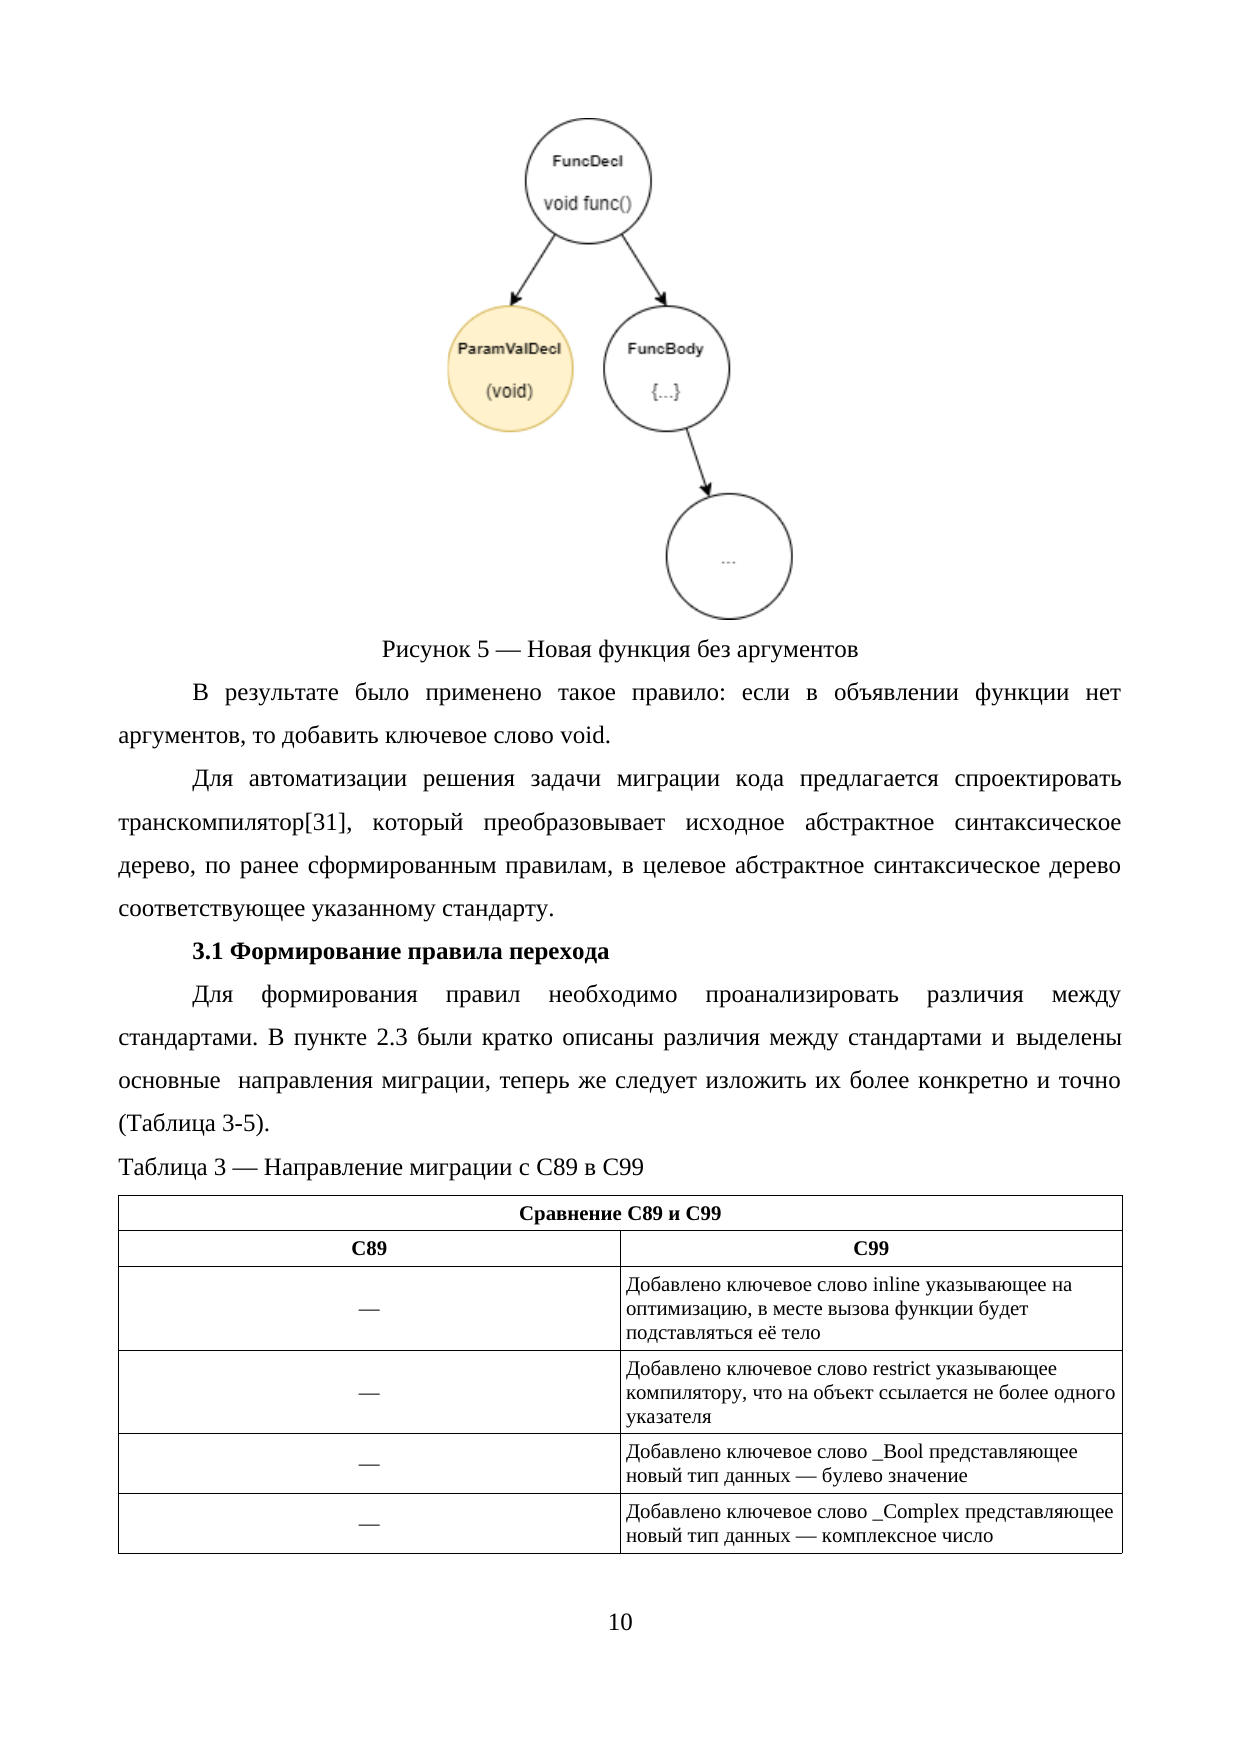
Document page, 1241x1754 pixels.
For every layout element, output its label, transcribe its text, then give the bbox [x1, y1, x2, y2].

table_cell Добавлено ключевое слово inline указывающее на оптимизацию, в месте вызова функции будет подставляться её тело [621, 1267, 1122, 1350]
text Для автоматизации решения задачи миграции кода предлагается спроектировать транскомпилятор[31], который преобразовывает исходное абстрактное синтаксическое дерево, по ранее сформированным правилам, в целевое абстрактное синтаксическое дерево соответствующее указанному стандарту. [118, 763, 1122, 922]
table_cell — [119, 1494, 620, 1553]
table_cell — [119, 1351, 620, 1433]
table_header Сравнение C89 и C99 [119, 1196, 1122, 1230]
table_cell Добавлено ключевое слово restrict указывающее компилятору, что на объект ссылается не более одного указателя [621, 1351, 1122, 1433]
text Для формирования правил необходимо проанализировать различия между стандартами. В пункте 2.3 были кратко описаны различия между стандартами и выделены основные направления миграции, теперь же следует изложить их более конкретно и точно (Таблица 3-5). [118, 979, 1122, 1137]
picture [447, 118, 793, 620]
subtitle 3.1 Формирование правила перехода [118, 936, 1122, 965]
table_cell Добавлено ключевое слово _Complex представляющее новый тип данных — комплексное число [621, 1494, 1122, 1553]
text В результате было применено такое правило: если в объявлении функции нет аргументов, то добавить ключевое слово void. [118, 677, 1122, 749]
text Таблица 3 — Направление миграции с C89 в C99 [118, 1152, 1122, 1180]
table_cell — [119, 1434, 620, 1493]
table_cell С89 [119, 1231, 620, 1266]
table_cell — [119, 1267, 620, 1350]
table_cell С99 [621, 1231, 1122, 1266]
text Рисунок 5 — Новая функция без аргументов [118, 118, 1122, 663]
table_cell Добавлено ключевое слово _Bool представляющее новый тип данных — булево значение [621, 1434, 1122, 1493]
